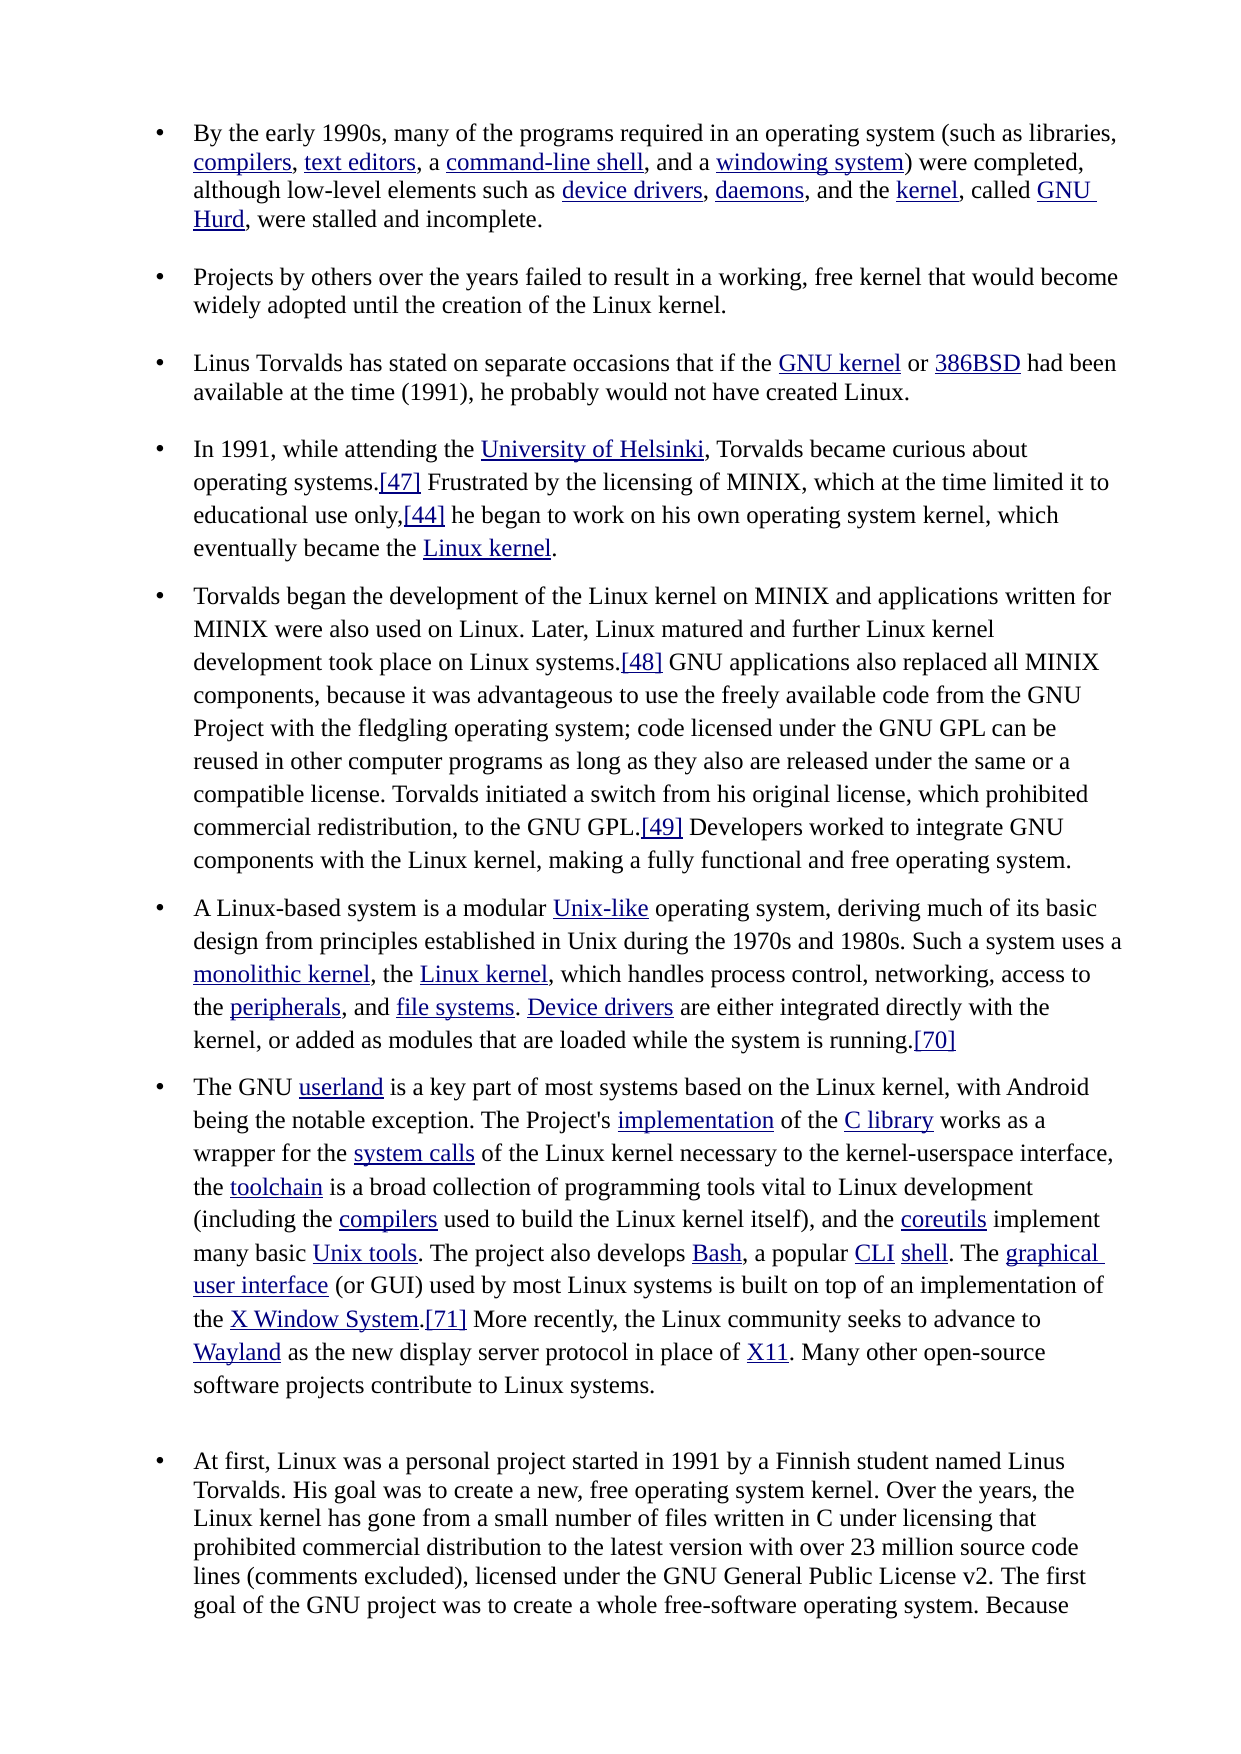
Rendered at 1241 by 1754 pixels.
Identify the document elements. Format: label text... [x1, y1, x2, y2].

list By the early 1990s, many of the programs required in an operating system (such as libraries, compilers, text editors, a command-line shell, and a windowing system) were completed, although low-level elements such as device drivers, daemons, and the kernel, called GNU Hurd, were stalled and incomplete. [156, 118, 1122, 233]
list A Linux-based system is a modular Unix-like operating system, deriving much of its basic design from principles established in Unix during the 1970s and 1980s. Such a system uses a monolithic kernel, the Linux kernel, which handles process control, networking, access to the peripherals, and file systems. Device drivers are either integrated directly with the kernel, or added as modules that are loaded while the system is running.[70] [156, 893, 1122, 1054]
list At first, Linux was a personal project started in 1991 by a Finnish student named Linus Torvalds. His goal was to create a new, free operating system kernel. Over the years, the Linux kernel has gone from a small number of files written in C under licensing that prohibited commercial distribution to the latest version with over 23 million source code lines (comments excluded), licensed under the GNU General Public License v2. The first goal of the GNU project was to create a whole free-software operating system. Because [156, 1446, 1122, 1618]
list Torvalds began the development of the Linux kernel on MINIX and applications written for MINIX were also used on Linux. Later, Linux matured and further Linux kernel development took place on Linux systems.[48] GNU applications also replaced all MINIX components, because it was advantageous to use the freely available code from the GNU Project with the fledgling operating system; code licensed under the GNU GPL can be reused in other computer programs as long as they also are released under the same or a compatible license. Torvalds initiated a switch from his original license, which prohibited commercial redistribution, to the GNU GPL.[49] Developers worked to integrate GNU components with the Linux kernel, making a fully functional and free operating system. [156, 581, 1122, 874]
list Linus Torvalds has stated on separate occasions that if the GNU kernel or 386BSD had been available at the time (1991), he probably would not have created Linux. [156, 348, 1122, 406]
list In 1991, while attending the University of Helsinki, Torvalds became curious about operating systems.[47] Frustrated by the licensing of MINIX, which at the time limited it to educational use only,[44] he began to work on his own operating system kernel, which eventually became the Linux kernel. [156, 434, 1122, 562]
list Projects by others over the years failed to result in a working, free kernel that would become widely adopted until the creation of the Linux kernel. [156, 262, 1122, 319]
list The GNU userland is a key part of most systems based on the Linux kernel, with Android being the notable exception. The Project's implementation of the C library works as a wrapper for the system calls of the Linux kernel necessary to the kernel-userspace interface, the toolchain is a broad collection of programming tools vital to Linux development (including the compilers used to build the Linux kernel itself), and the coreutils implement many basic Unix tools. The project also develops Bash, a popular CLI shell. The graphical user interface (or GUI) used by most Linux systems is built on top of an implementation of the X Window System.[71] More recently, the Linux community seeks to advance to Wayland as the new display server protocol in place of X11. Many other open-source software projects contribute to Linux systems. [156, 1072, 1122, 1398]
